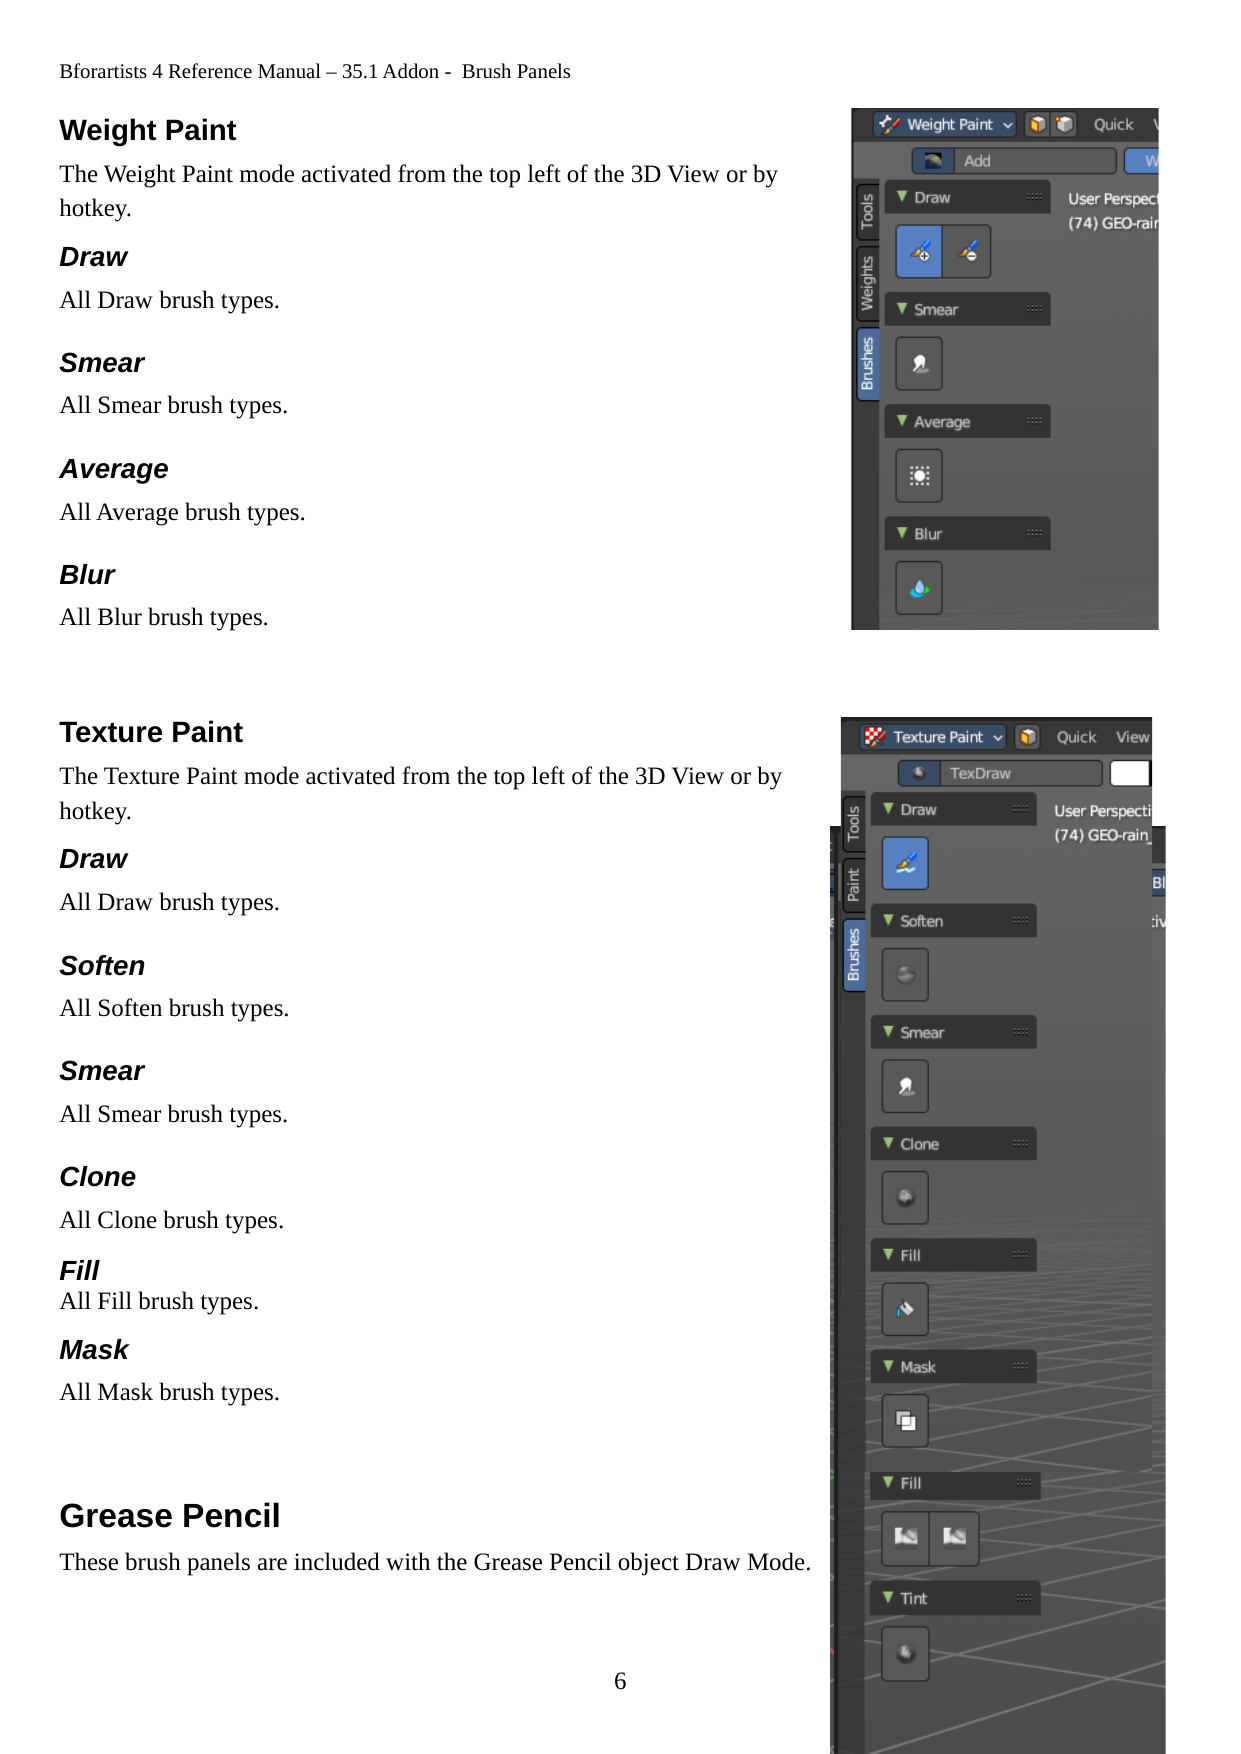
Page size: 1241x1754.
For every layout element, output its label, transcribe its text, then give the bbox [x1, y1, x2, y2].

subtitle [1159, 452, 1181, 484]
subtitle Texture Paint [59, 715, 1181, 749]
subtitle [1159, 558, 1181, 590]
text All Blur brush types. [59, 602, 1181, 631]
text All Draw brush types. [59, 285, 851, 313]
subtitle Grease Pencil [59, 1496, 830, 1535]
text All Draw brush types. [59, 887, 830, 916]
text All Mask brush types. [59, 1377, 830, 1406]
text [1166, 887, 1181, 916]
text The Texture Paint mode activated from the top left of the 3D View or by hotkey. [59, 761, 840, 825]
text [1166, 1377, 1181, 1406]
subtitle Soften [59, 949, 830, 981]
text All Average brush types. [59, 497, 851, 525]
subtitle [1166, 1161, 1181, 1193]
text All Smear brush types. [59, 1099, 830, 1128]
subtitle Smear [59, 346, 851, 378]
text The Weight Paint mode activated from the top left of the 3D View or by hotkey. [59, 159, 851, 222]
subtitle Draw [59, 843, 830, 875]
text [1159, 497, 1181, 525]
subtitle [1166, 843, 1181, 875]
subtitle [1159, 240, 1181, 272]
subtitle [1166, 1496, 1181, 1535]
subtitle Mask [59, 1333, 830, 1365]
subtitle Smear [59, 1055, 830, 1087]
text [1159, 391, 1181, 419]
subtitle [1166, 949, 1181, 981]
text [1159, 285, 1181, 313]
text All Soften brush types. [59, 993, 830, 1022]
subtitle Average [59, 452, 851, 484]
subtitle [1159, 346, 1181, 378]
subtitle Blur [59, 558, 851, 590]
text All Fill brush types. [59, 1286, 830, 1315]
text [1166, 1286, 1181, 1315]
subtitle Fill [59, 1254, 830, 1286]
text All Clone brush types. [59, 1205, 830, 1234]
subtitle [1166, 1055, 1181, 1087]
subtitle [1159, 113, 1181, 146]
subtitle Weight Paint [59, 113, 851, 146]
text [1153, 761, 1181, 825]
picture [830, 717, 1166, 1754]
picture [851, 108, 1159, 630]
subtitle [1166, 1333, 1181, 1365]
subtitle [1166, 1254, 1181, 1286]
subtitle Clone [59, 1161, 830, 1193]
subtitle Draw [59, 240, 851, 272]
text These brush panels are included with the Grease Pencil object Draw Mode. [59, 1547, 830, 1576]
text All Smear brush types. [59, 391, 851, 419]
